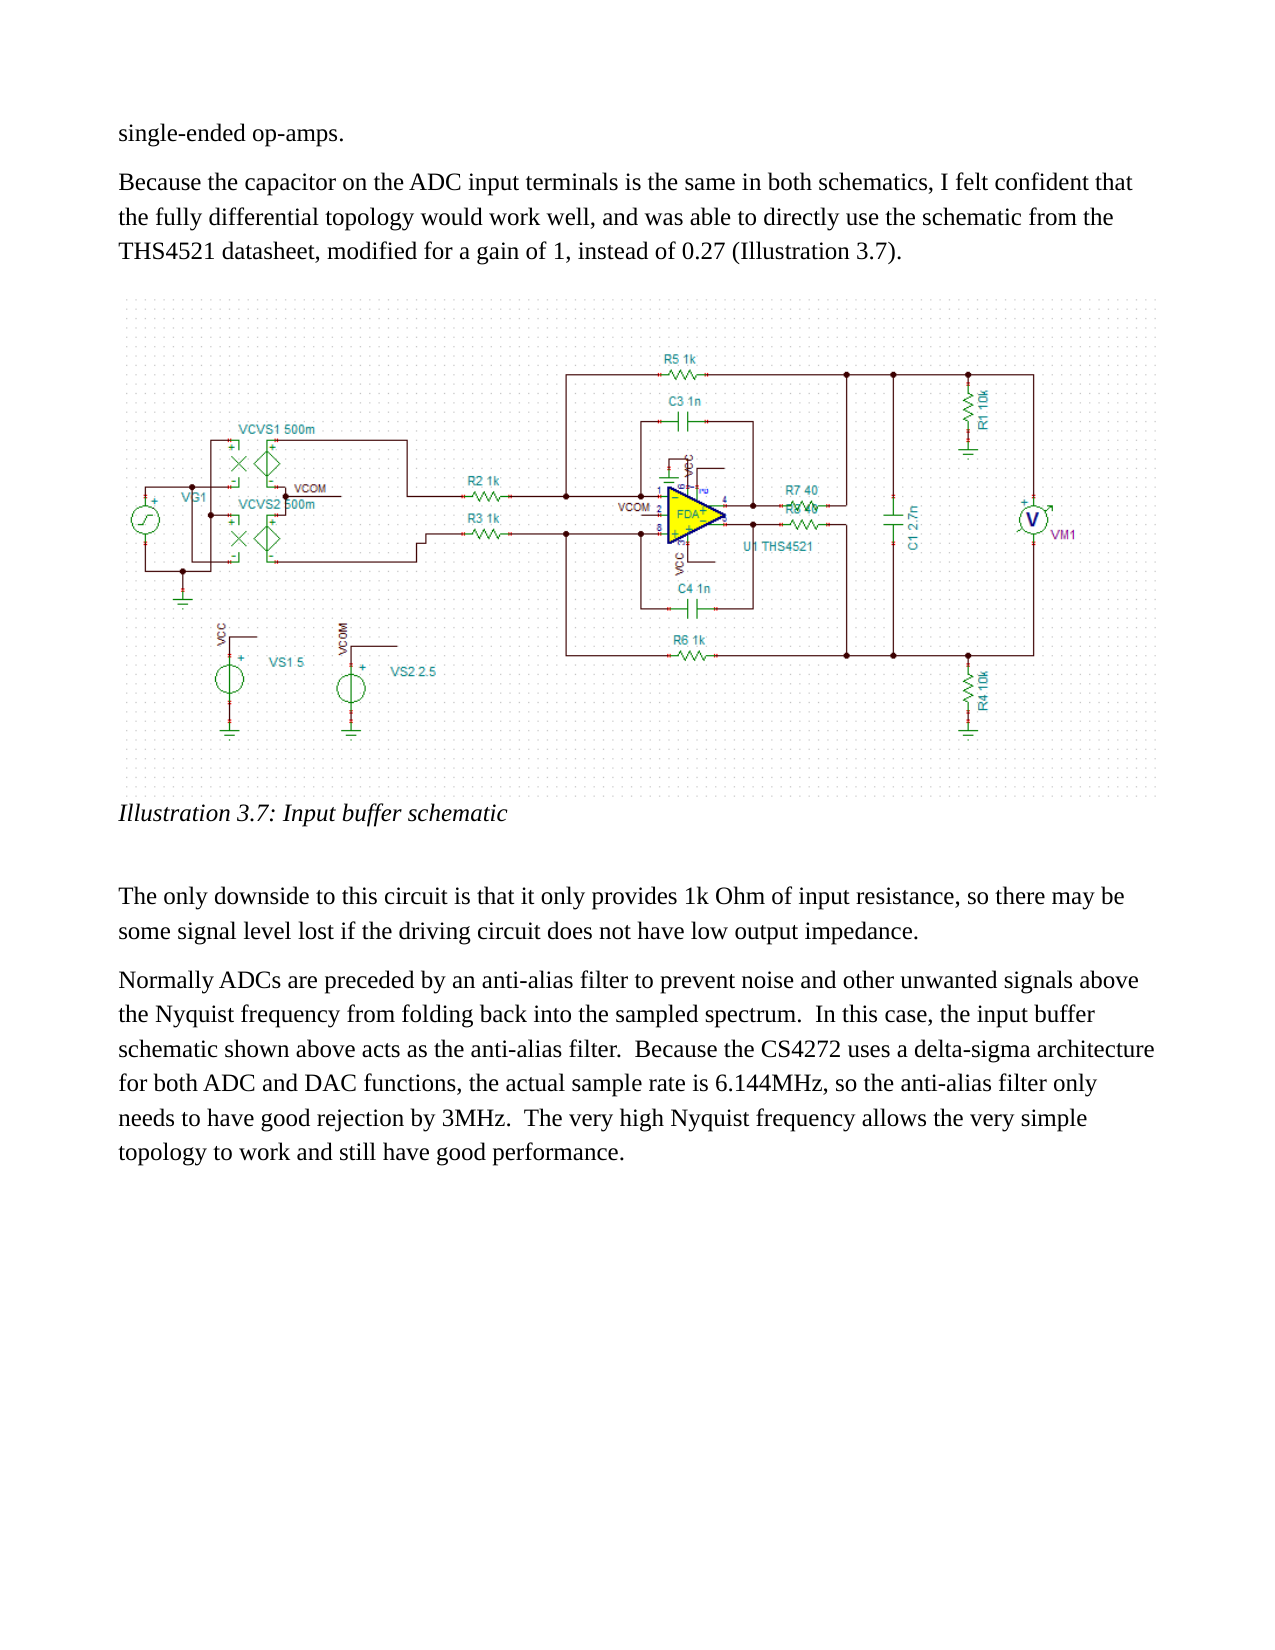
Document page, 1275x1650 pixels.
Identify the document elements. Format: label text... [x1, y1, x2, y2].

text Normally ADCs are preceded by an anti-alias filter to prevent noise and other unwanted signals above the Nyquist frequency from folding back into the sampled spectrum. In this case, the input buffer schematic shown above acts as the anti-alias filter. Because the CS4272 uses a delta-sigma architecture for both ADC and DAC functions, the actual sample rate is 6.144MHz, so the anti-alias filter only needs to have good rejection by 3MHz. The very high Nyquist frequency allows the very simple topology to work and still have good performance. [118, 965, 1157, 1166]
picture [118, 297, 1157, 798]
text The only downside to this circuit is that it only provides 1k Ohm of input resistance, so there may be some signal level lost if the driving circuit does not have low output impedance. [118, 881, 1157, 944]
text single-ended op-amps. [118, 118, 1157, 147]
text Illustration 3.7: Input buffer schematic [118, 798, 1157, 826]
text Because the capacitor on the ADC input terminals is the same in both schematics, I felt confident that the fully differential topology would work well, and was able to directly use the schematic from the THS4521 datasheet, modified for a gain of 1, instead of 0.27 (Illustration 3.7). [118, 167, 1157, 265]
